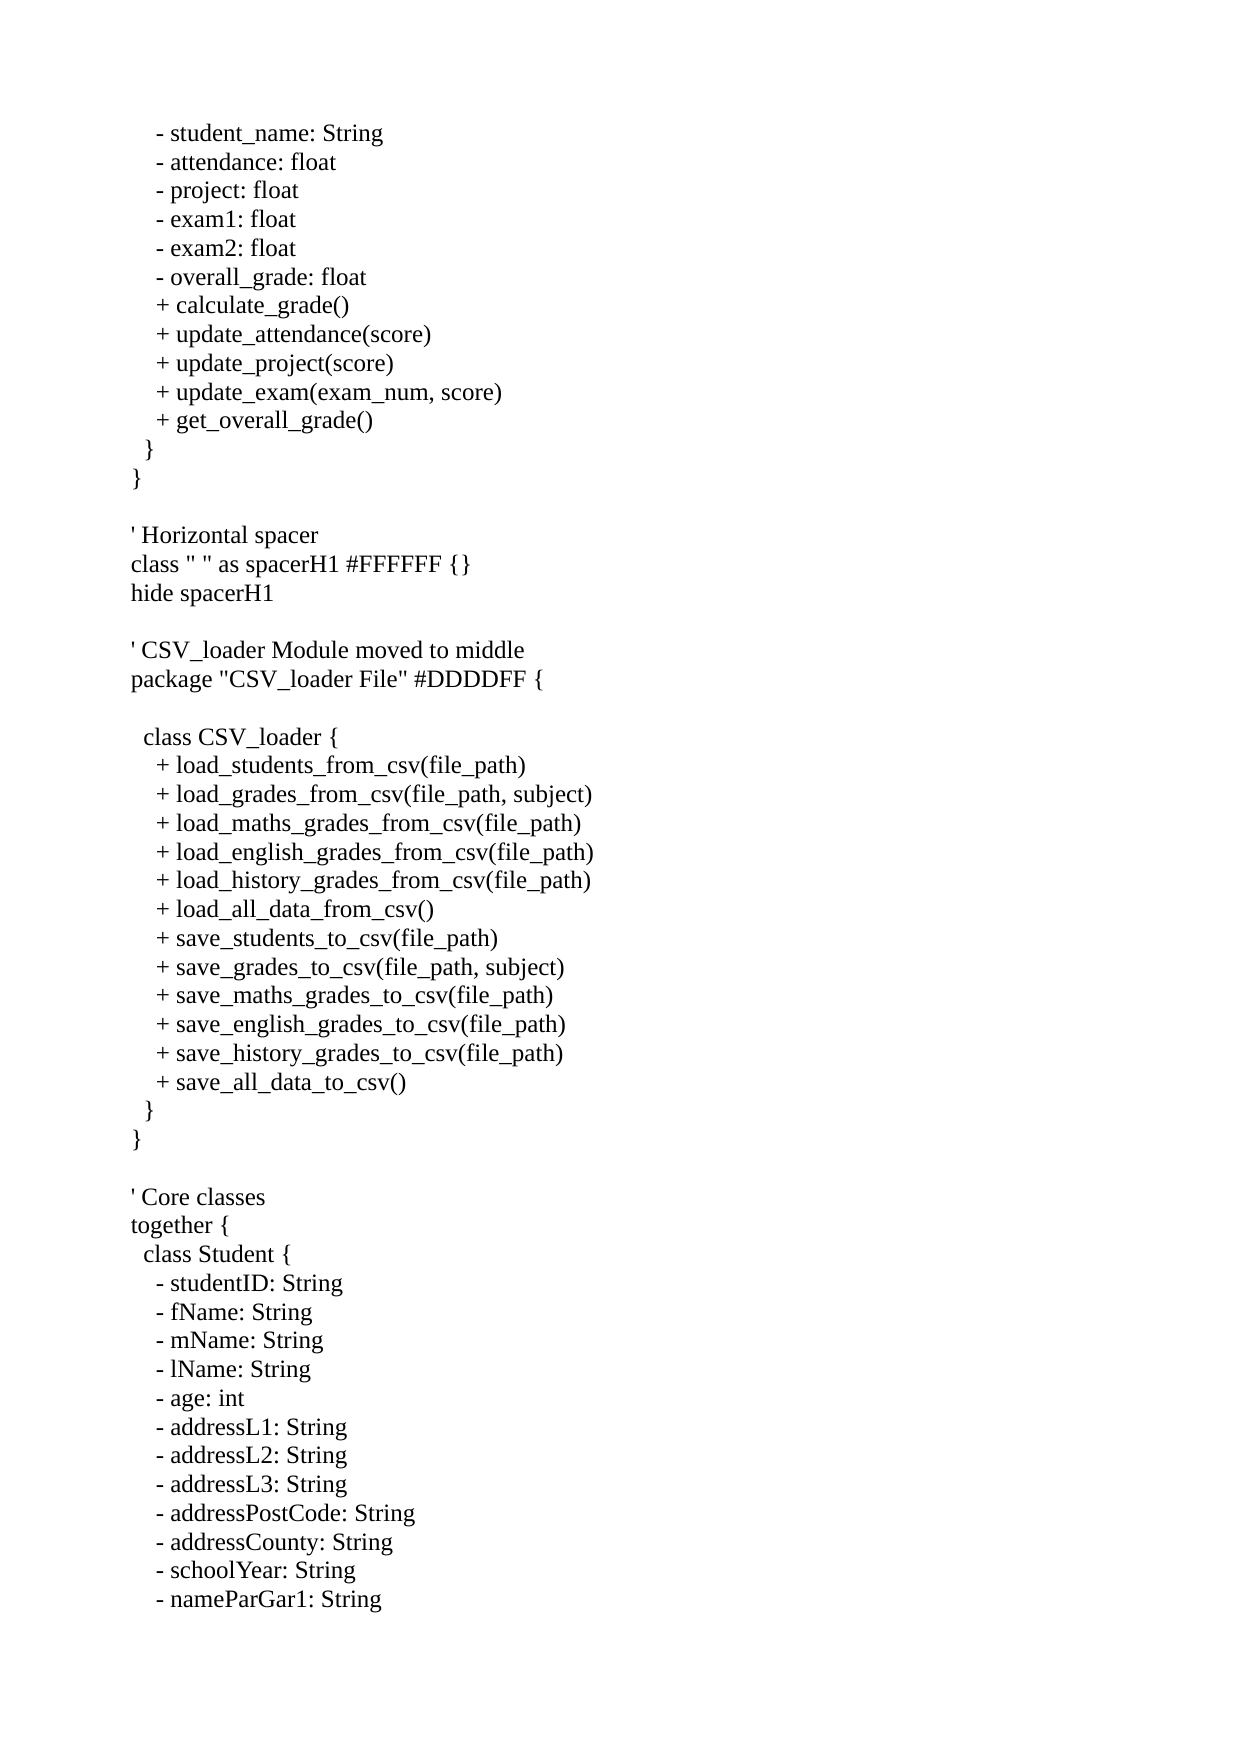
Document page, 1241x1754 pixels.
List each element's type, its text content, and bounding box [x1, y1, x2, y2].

text + save_maths_grades_to_csv(file_path) [118, 981, 1122, 1009]
text + load_grades_from_csv(file_path, subject) [118, 779, 1122, 808]
text + update_project(score) [118, 348, 1122, 377]
text + load_maths_grades_from_csv(file_path) [118, 808, 1122, 837]
text - overall_grade: float [118, 262, 1122, 291]
text package "CSV_loader File" #DDDDFF { [118, 664, 1122, 693]
text - nameParGar1: String [118, 1584, 1122, 1613]
text together { [118, 1211, 1122, 1239]
text + get_overall_grade() [118, 406, 1122, 434]
text - exam2: float [118, 233, 1122, 262]
text + update_attendance(score) [118, 319, 1122, 348]
text + calculate_grade() [118, 291, 1122, 319]
text + save_history_grades_to_csv(file_path) [118, 1038, 1122, 1067]
text + update_exam(exam_num, score) [118, 377, 1122, 406]
text - attendance: float [118, 147, 1122, 176]
text - addressL1: String [118, 1412, 1122, 1441]
text - age: int [118, 1383, 1122, 1412]
text ' Core classes [118, 1182, 1122, 1211]
text + save_english_grades_to_csv(file_path) [118, 1009, 1122, 1038]
text ' Horizontal spacer [118, 521, 1122, 549]
text class Student { [118, 1239, 1122, 1268]
text - fName: String [118, 1297, 1122, 1326]
text + load_students_from_csv(file_path) [118, 751, 1122, 779]
text } [118, 463, 1122, 492]
text - studentID: String [118, 1268, 1122, 1297]
text ' CSV_loader Module moved to middle [118, 636, 1122, 664]
text } [118, 1096, 1122, 1124]
text + save_grades_to_csv(file_path, subject) [118, 952, 1122, 981]
text + load_all_data_from_csv() [118, 894, 1122, 923]
text - addressPostCode: String [118, 1498, 1122, 1527]
text } [118, 434, 1122, 463]
text - schoolYear: String [118, 1556, 1122, 1584]
text - addressL2: String [118, 1441, 1122, 1469]
text - addressL3: String [118, 1469, 1122, 1498]
text + load_history_grades_from_csv(file_path) [118, 866, 1122, 894]
text - project: float [118, 176, 1122, 204]
text + save_students_to_csv(file_path) [118, 923, 1122, 952]
text - student_name: String [118, 118, 1122, 147]
text + load_english_grades_from_csv(file_path) [118, 837, 1122, 866]
text hide spacerH1 [118, 578, 1122, 607]
text - addressCounty: String [118, 1527, 1122, 1556]
text } [118, 1124, 1122, 1153]
text + save_all_data_to_csv() [118, 1067, 1122, 1096]
text - mName: String [118, 1326, 1122, 1354]
text class CSV_loader { [118, 722, 1122, 751]
text - lName: String [118, 1354, 1122, 1383]
text class " " as spacerH1 #FFFFFF {} [118, 549, 1122, 578]
text - exam1: float [118, 204, 1122, 233]
